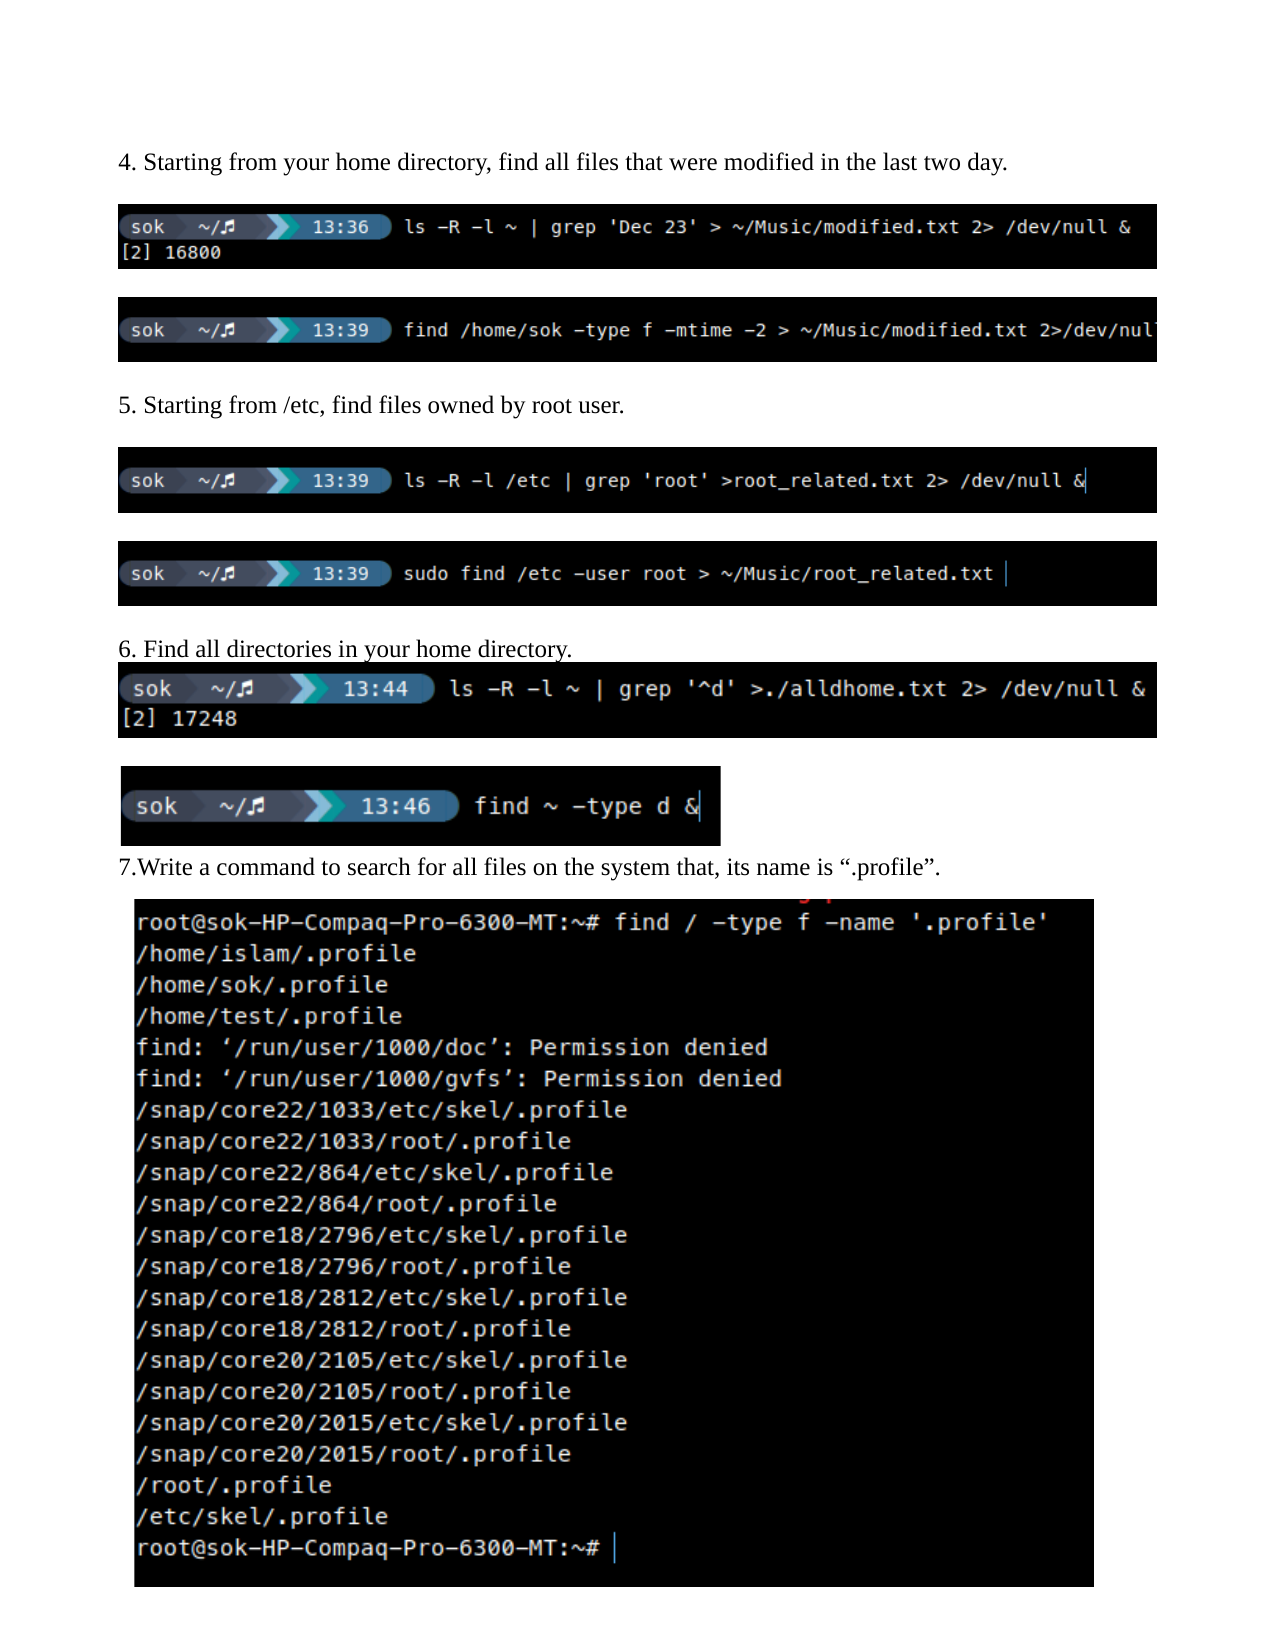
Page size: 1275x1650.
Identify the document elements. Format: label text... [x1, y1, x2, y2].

text 7.Write a command to search for all files on the system that, its name is “.profile”. [118, 852, 1157, 881]
text 4. Starting from your home directory, find all files that were modified in the last two day. [118, 147, 1157, 176]
picture [118, 204, 1157, 269]
picture [118, 541, 1157, 606]
picture [118, 662, 1157, 738]
text 6. Find all directories in your home directory. [118, 634, 1157, 662]
picture [118, 297, 1157, 362]
picture [118, 447, 1157, 513]
picture [134, 899, 1094, 1587]
text 5. Starting from /etc, find files owned by root user. [118, 390, 1157, 419]
picture [120, 766, 721, 846]
